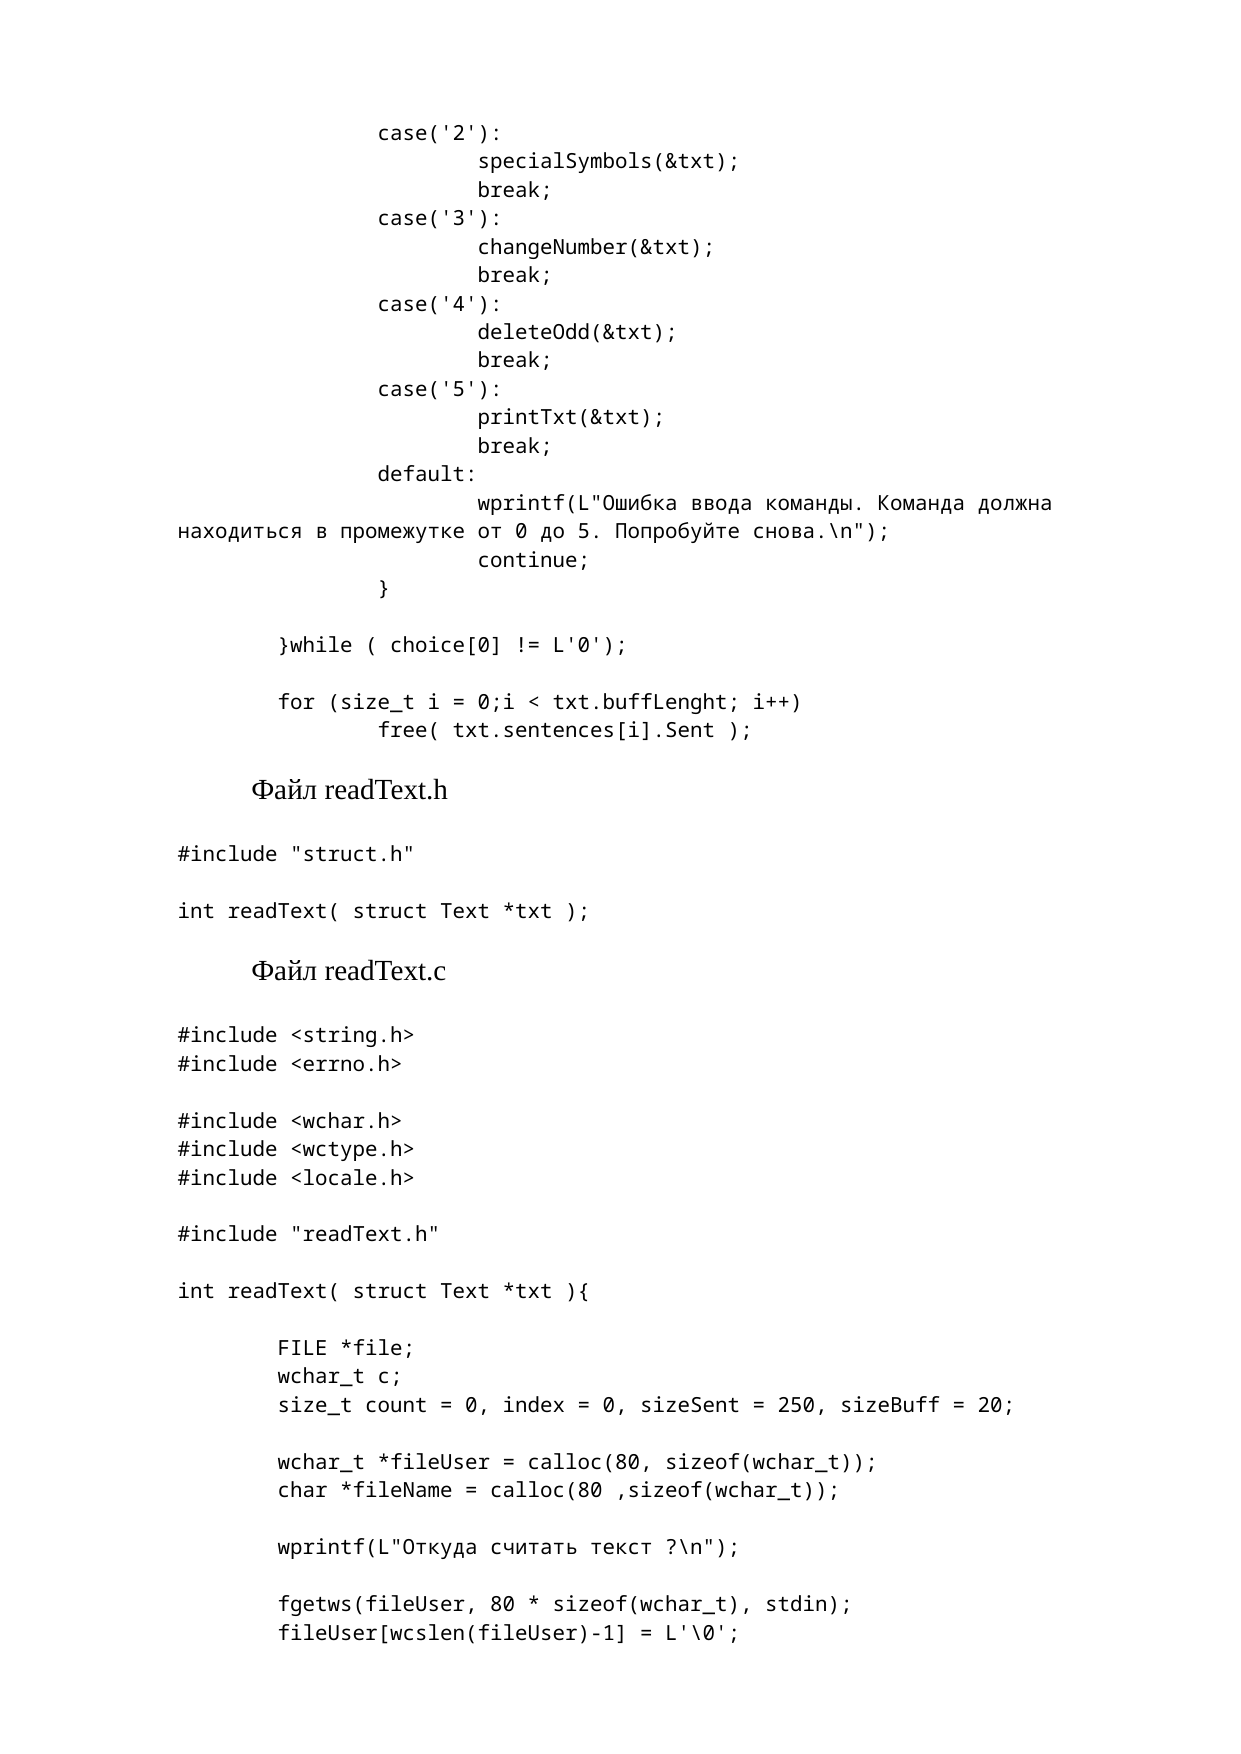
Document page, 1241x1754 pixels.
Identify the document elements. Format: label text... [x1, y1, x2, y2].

text break; [177, 260, 1152, 289]
text deleteOdd(&txt); [177, 317, 1152, 346]
text free( txt.sentences[i].Sent ); [177, 715, 1152, 744]
text #include <string.h> [177, 1020, 1152, 1049]
text }while ( choice[0] != L'0'); [177, 630, 1152, 658]
text char *fileName = calloc(80 ,sizeof(wchar_t)); [177, 1475, 1152, 1504]
text fileUser[wcslen(fileUser)-1] = L'\0'; [177, 1618, 1152, 1646]
text int readText( struct Text *txt ){ [177, 1276, 1152, 1305]
text #include <locale.h> [177, 1163, 1152, 1191]
text case('5'): [177, 374, 1152, 402]
text size_t count = 0, index = 0, sizeSent = 250, sizeBuff = 20; [177, 1390, 1152, 1418]
text case('2'): [177, 118, 1152, 147]
text #include "readText.h" [177, 1219, 1152, 1248]
text #include <wctype.h> [177, 1134, 1152, 1163]
text changeNumber(&txt); [177, 232, 1152, 260]
text wprintf(L"Ошибка ввода команды. Команда должна находиться в промежутке от 0 до 5. Попробуйте снова.\n"); [177, 488, 1152, 545]
text Файл readText.c [177, 953, 1152, 987]
text default: [177, 459, 1152, 488]
text for (size_t i = 0;i < txt.buffLenght; i++) [177, 687, 1152, 715]
text printTxt(&txt); [177, 402, 1152, 431]
text Файл readText.h [177, 772, 1152, 806]
text wchar_t c; [177, 1362, 1152, 1390]
text #include <wchar.h> [177, 1106, 1152, 1134]
text wchar_t *fileUser = calloc(80, sizeof(wchar_t)); [177, 1447, 1152, 1475]
text fgetws(fileUser, 80 * sizeof(wchar_t), stdin); [177, 1589, 1152, 1618]
text specialSymbols(&txt); [177, 147, 1152, 175]
text wprintf(L"Откуда считать текст ?\n"); [177, 1532, 1152, 1561]
text break; [177, 346, 1152, 374]
text case('4'): [177, 289, 1152, 317]
text #include "struct.h" [177, 839, 1152, 868]
text #include <errno.h> [177, 1049, 1152, 1077]
text break; [177, 431, 1152, 459]
text FILE *file; [177, 1333, 1152, 1362]
text break; [177, 175, 1152, 203]
text } [177, 573, 1152, 602]
text int readText( struct Text *txt ); [177, 896, 1152, 925]
text continue; [177, 545, 1152, 573]
text case('3'): [177, 203, 1152, 232]
